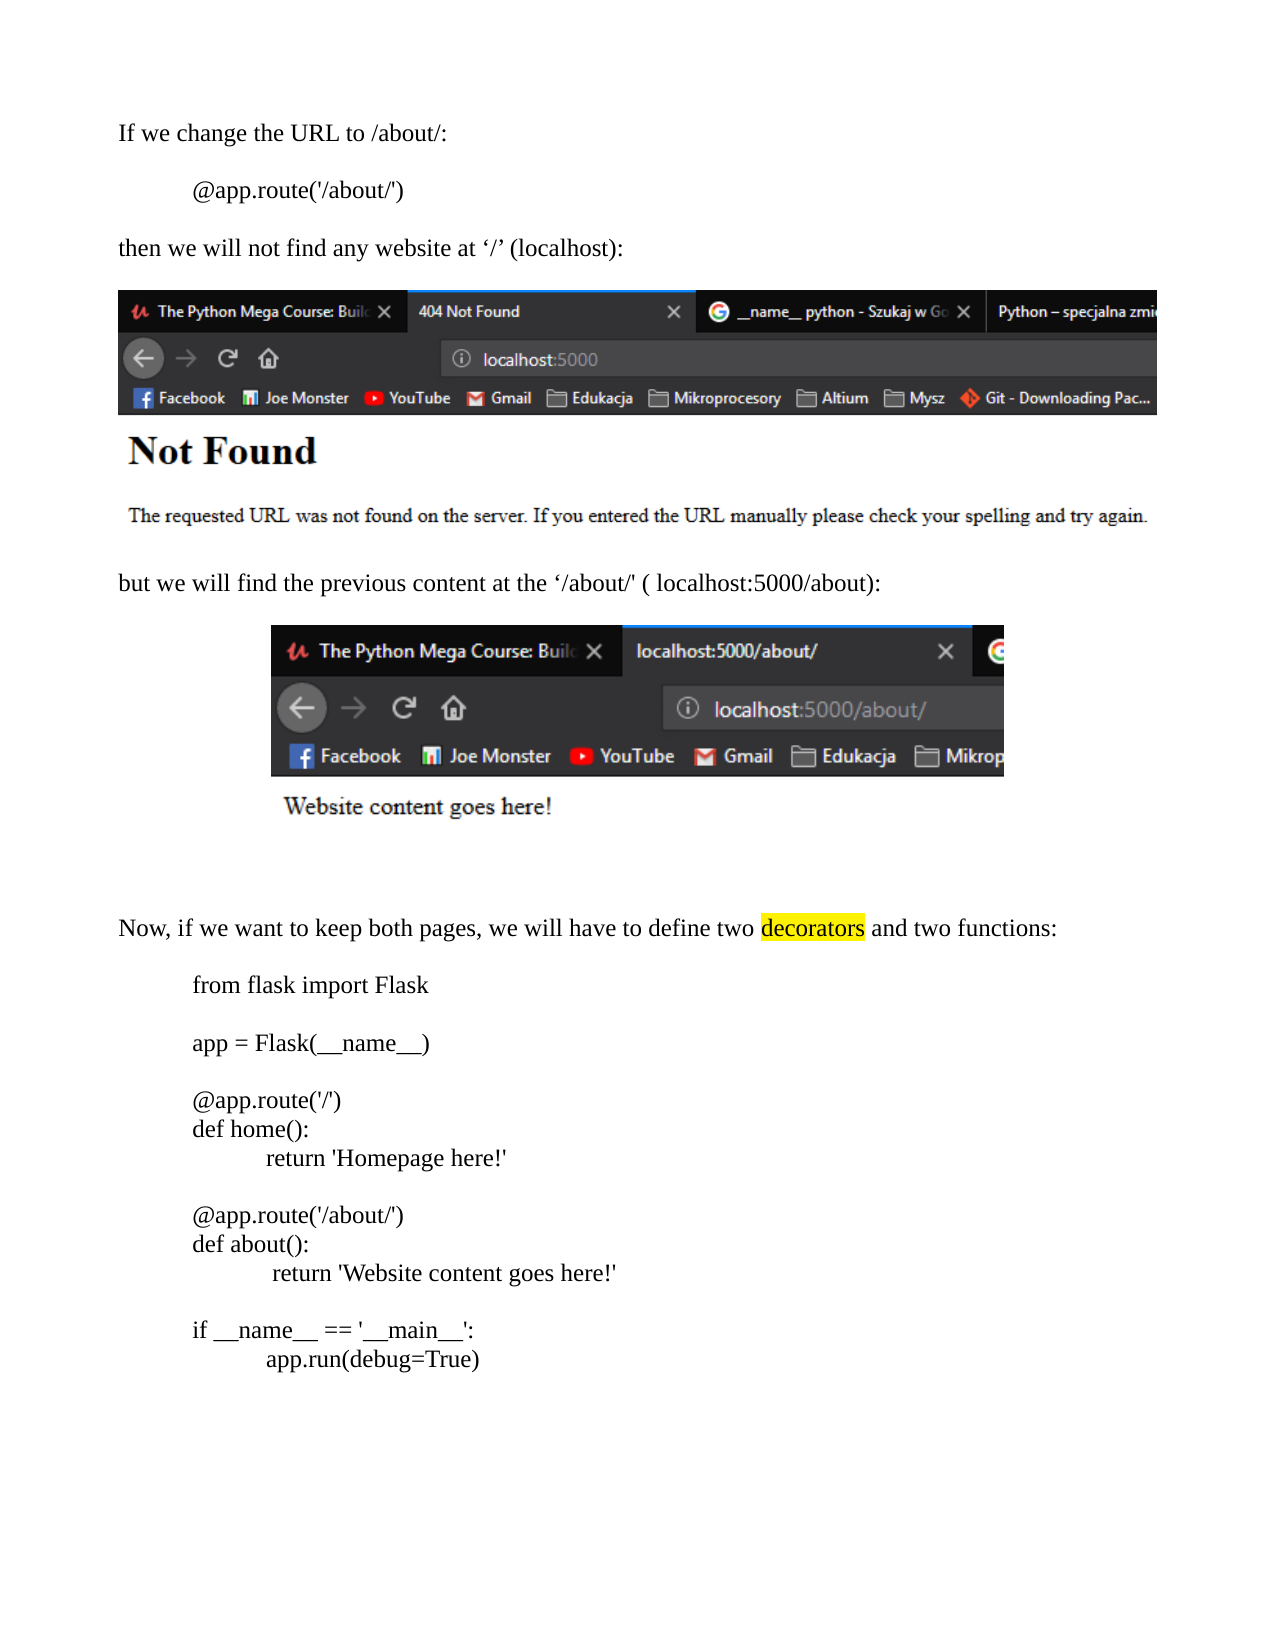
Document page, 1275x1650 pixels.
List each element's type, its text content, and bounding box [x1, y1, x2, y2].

text @app.route('/') [118, 1085, 1157, 1114]
text but we will find the previous content at the ‘/about/' ( localhost:5000/about): [118, 568, 1157, 596]
text @app.route('/about/') [118, 176, 1157, 204]
text def about(): [118, 1229, 1157, 1258]
picture [118, 290, 1157, 539]
text app = Flask(__name__) [118, 1028, 1157, 1056]
text return 'Website content goes here!' [118, 1258, 1157, 1286]
text def home(): [118, 1114, 1157, 1143]
text if __name__ == '__main__': [118, 1315, 1157, 1344]
text @app.route('/about/') [118, 1200, 1157, 1229]
text If we change the URL to /about/: [118, 118, 1157, 147]
text from flask import Flask [118, 970, 1157, 999]
text then we will not find any website at ‘/’ (localhost): [118, 233, 1157, 262]
text return 'Homepage here!' [118, 1143, 1157, 1171]
text Now, if we want to keep both pages, we will have to define two decorators and two functions: [118, 913, 1157, 941]
text app.run(debug=True) [118, 1344, 1157, 1373]
picture [271, 625, 1004, 874]
